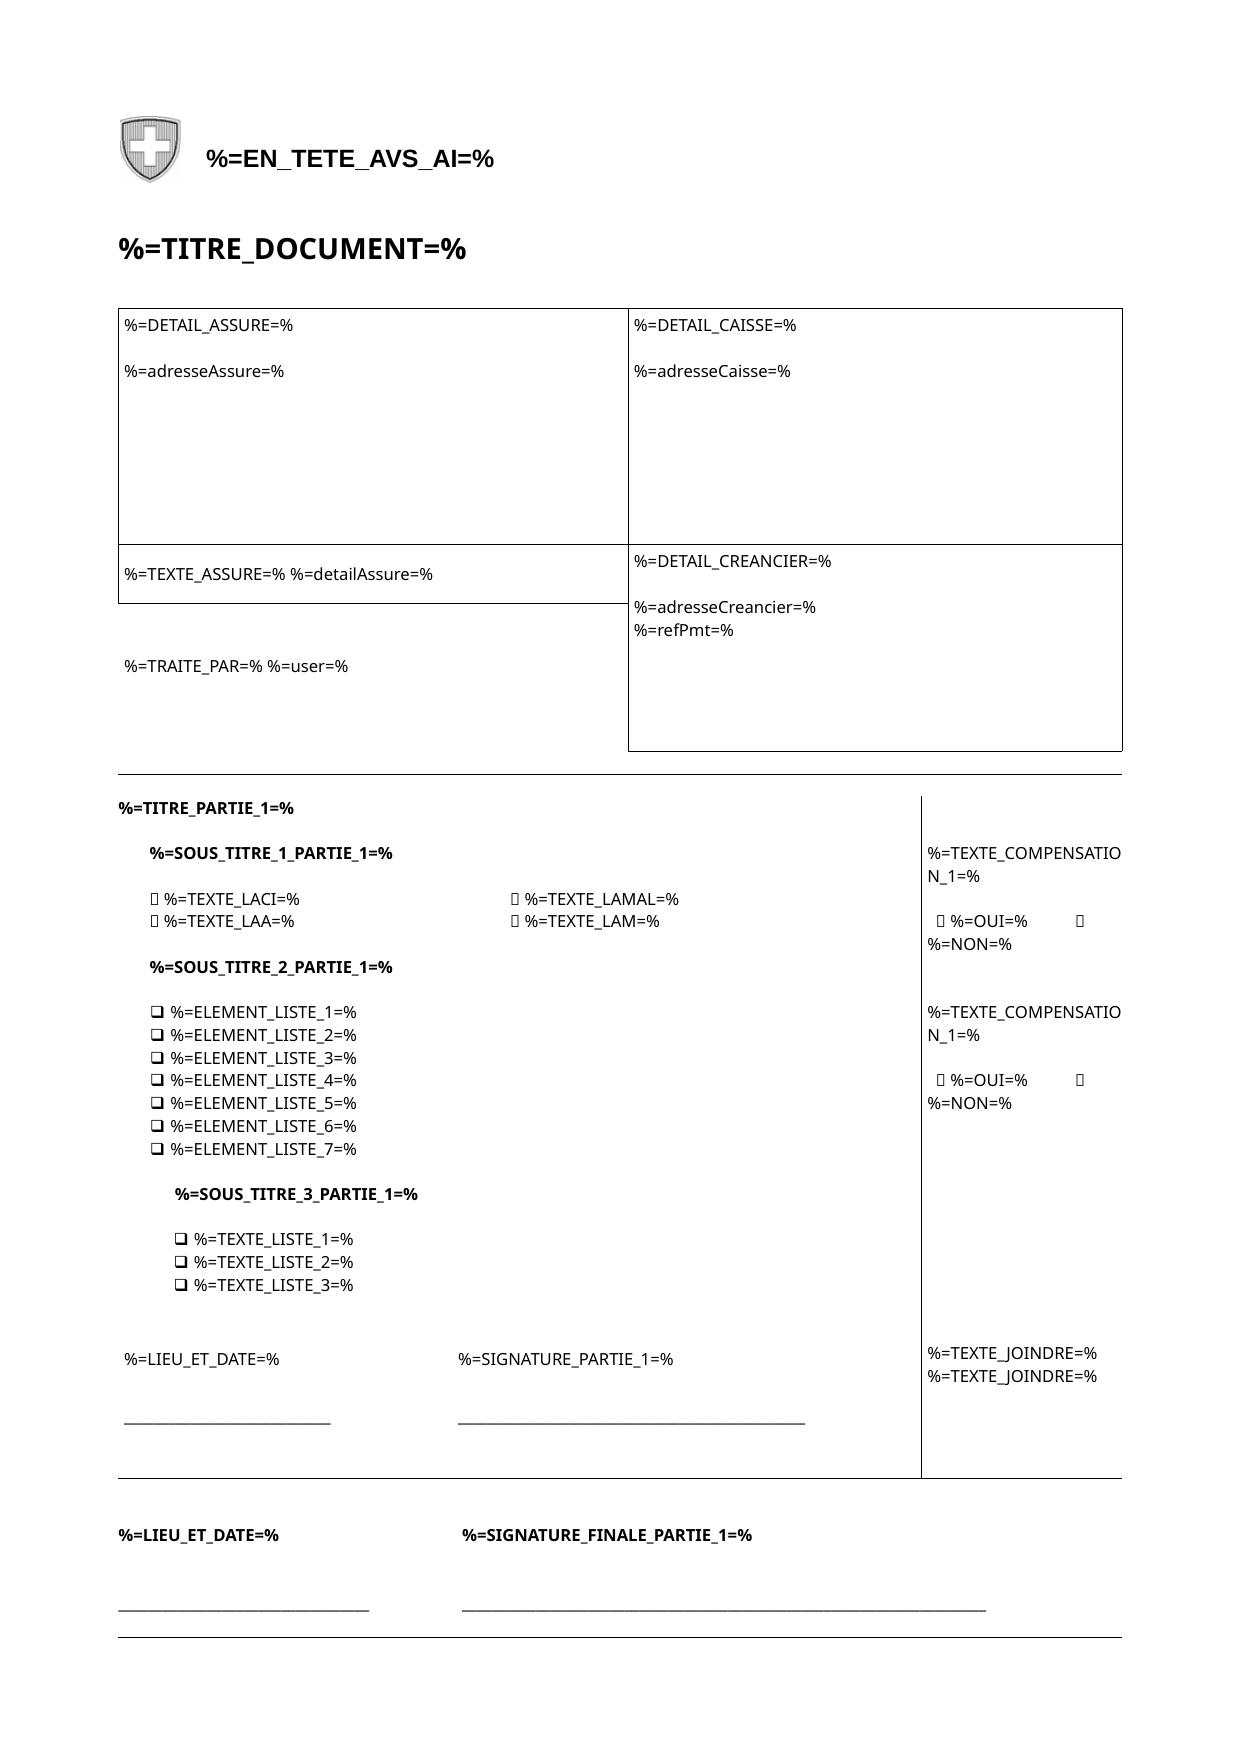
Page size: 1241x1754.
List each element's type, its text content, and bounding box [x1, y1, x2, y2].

table_header %=TEXTE_ASSURE=% %=detailAssure=% [119, 545, 628, 603]
list %=TEXTE_LISTE_1=% [174, 1228, 900, 1251]
table_header %=LIEU_ET_DATE=% [118, 1342, 452, 1376]
list %=ELEMENT_LISTE_3=% [150, 1046, 900, 1069]
table_cell _______________________________________________ [452, 1376, 915, 1455]
text %=TITRE_PARTIE_1=% %=SOUS_TITRE_1_PARTIE_1=%  %=TEXTE_LACI=%  %=TEXTE_LAMAL=%  %=TEXTE_LAA=%  %=TEXTE_LAM=% %=SOUS_TITRE_2_PARTIE_1=% [118, 797, 900, 1001]
text %=SOUS_TITRE_3_PARTIE_1=% [118, 1183, 900, 1205]
text %=TEXTE_COMPENSATION_1=% [927, 842, 1122, 887]
list %=ELEMENT_LISTE_1=% [150, 1001, 900, 1024]
text %=EN_TETE_AVS_AI=% [181, 141, 1122, 175]
text %=TEXTE_JOINDRE=% [927, 1364, 1122, 1387]
list %=ELEMENT_LISTE_5=% [150, 1092, 900, 1114]
table_header %=DETAIL_CAISSE=% %=adresseCaisse=% [629, 309, 1122, 544]
list %=ELEMENT_LISTE_4=% [150, 1069, 900, 1092]
text %=TEXTE_COMPENSATION_1=% [927, 1001, 1122, 1046]
table_cell ____________________________ [118, 1376, 452, 1455]
table_cell %=DETAIL_CREANCIER=% %=adresseCreancier=% %=refPmt=% [629, 545, 1122, 751]
table_header %=SIGNATURE_PARTIE_1=% [452, 1342, 915, 1376]
list %=ELEMENT_LISTE_2=% [150, 1024, 900, 1046]
text  %=OUI=%  %=NON=% [927, 910, 1122, 956]
list %=ELEMENT_LISTE_6=% [150, 1114, 900, 1137]
list %=ELEMENT_LISTE_7=% [150, 1137, 900, 1160]
list %=TEXTE_LISTE_3=% [174, 1273, 900, 1296]
picture [120, 116, 181, 183]
table_cell %=TRAITE_PAR=% %=user=% [118, 604, 628, 751]
text %=TITRE_DOCUMENT=% [118, 229, 1122, 268]
text %=TEXTE_JOINDRE=% [927, 1342, 1122, 1364]
list %=TEXTE_LISTE_2=% [174, 1251, 900, 1273]
table_header %=DETAIL_ASSURE=% %=adresseAssure=% [119, 309, 628, 544]
text  %=OUI=%  %=NON=% [927, 1069, 1122, 1114]
text __________________________________ _______________________________________________________________________ [118, 1592, 1122, 1637]
text %=LIEU_ET_DATE=% %=SIGNATURE_FINALE_PARTIE_1=% [118, 1523, 1122, 1592]
